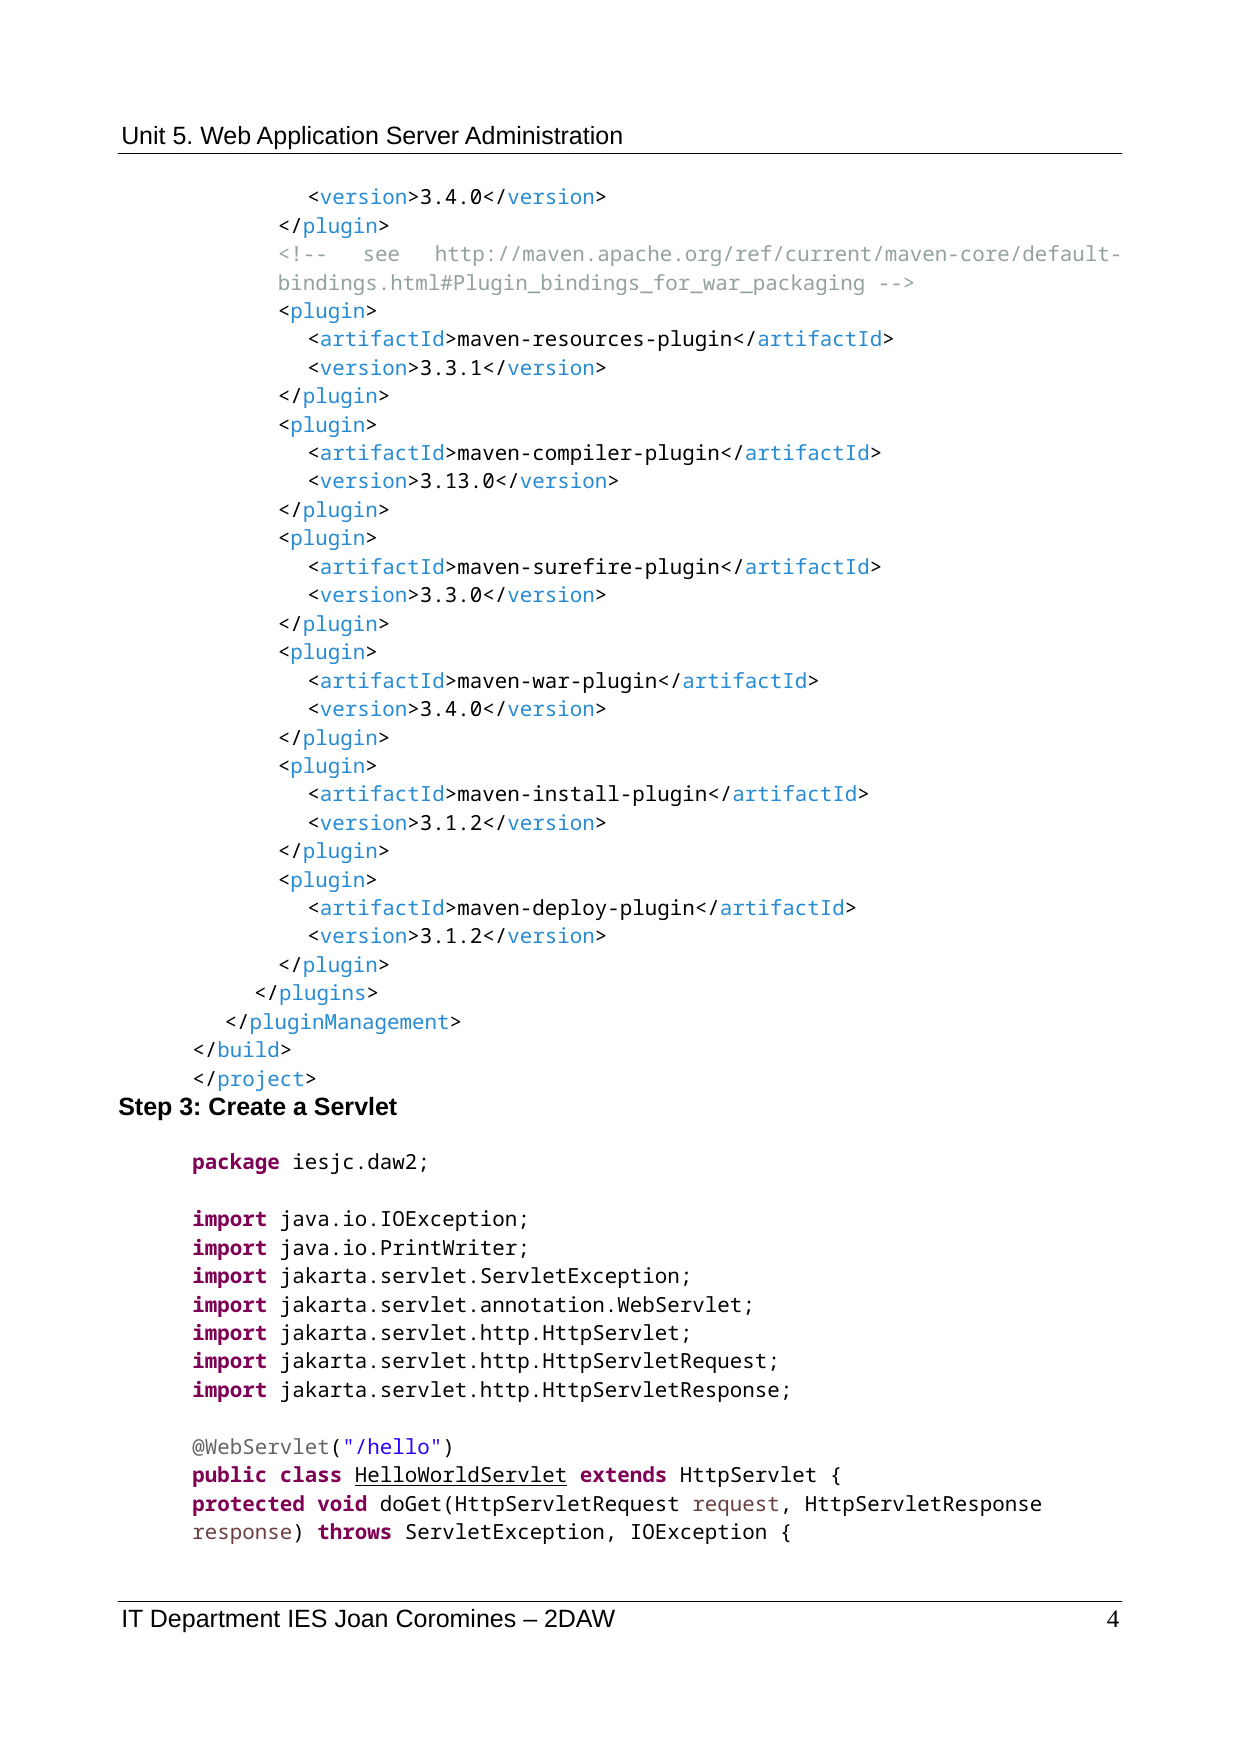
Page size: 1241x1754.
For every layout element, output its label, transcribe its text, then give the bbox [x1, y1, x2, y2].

text import jakarta.servlet.annotation.WebServlet; [192, 1290, 1122, 1318]
text </pluginManagement> [224, 1007, 1122, 1035]
text </build> [192, 1035, 1122, 1064]
text import jakarta.servlet.ServletException; [192, 1261, 1122, 1290]
text <plugin> [278, 637, 1122, 666]
text <artifactId>maven-war-plugin</artifactId> [307, 666, 1122, 694]
text <artifactId>maven-resources-plugin</artifactId> [307, 324, 1122, 353]
text import java.io.PrintWriter; [192, 1233, 1122, 1261]
text <!-- see http://maven.apache.org/ref/current/maven-core/default-bindings.html#Plugin_bindings_for_war_packaging --> [278, 239, 1122, 296]
text import jakarta.servlet.http.HttpServletResponse; [192, 1375, 1122, 1403]
text <artifactId>maven-surefire-plugin</artifactId> [307, 552, 1122, 580]
text <version>3.3.1</version> [307, 353, 1122, 381]
text <artifactId>maven-compiler-plugin</artifactId> [307, 438, 1122, 467]
text @WebServlet("/hello") [192, 1432, 1122, 1461]
text <version>3.1.2</version> [307, 922, 1122, 950]
text <plugin> [278, 410, 1122, 438]
text <plugin> [278, 296, 1122, 324]
text </plugin> [278, 381, 1122, 410]
text </plugin> [278, 495, 1122, 523]
text <artifactId>maven-deploy-plugin</artifactId> [307, 893, 1122, 922]
text <plugin> [278, 865, 1122, 893]
text Step 3: Create a Servlet [118, 1092, 1122, 1121]
text <version>3.4.0</version> [307, 182, 1122, 211]
text <version>3.3.0</version> [307, 580, 1122, 609]
text <plugin> [278, 523, 1122, 552]
text </project> [192, 1064, 1122, 1092]
text </plugin> [278, 211, 1122, 239]
text </plugin> [278, 723, 1122, 751]
text public class HelloWorldServlet extends HttpServlet { [192, 1461, 1122, 1489]
text </plugin> [278, 950, 1122, 978]
text protected void doGet(HttpServletRequest request, HttpServletResponse response) throws ServletException, IOException { [192, 1489, 1122, 1546]
text package iesjc.daw2; [192, 1147, 1122, 1176]
text </plugins> [254, 978, 1122, 1007]
text </plugin> [278, 836, 1122, 865]
text import jakarta.servlet.http.HttpServlet; [192, 1318, 1122, 1347]
text <plugin> [278, 751, 1122, 779]
text <version>3.1.2</version> [307, 808, 1122, 836]
text import java.io.IOException; [192, 1204, 1122, 1233]
text </plugin> [278, 609, 1122, 637]
text import jakarta.servlet.http.HttpServletRequest; [192, 1347, 1122, 1375]
text <artifactId>maven-install-plugin</artifactId> [307, 779, 1122, 808]
text <version>3.4.0</version> [307, 694, 1122, 723]
text <version>3.13.0</version> [307, 467, 1122, 495]
